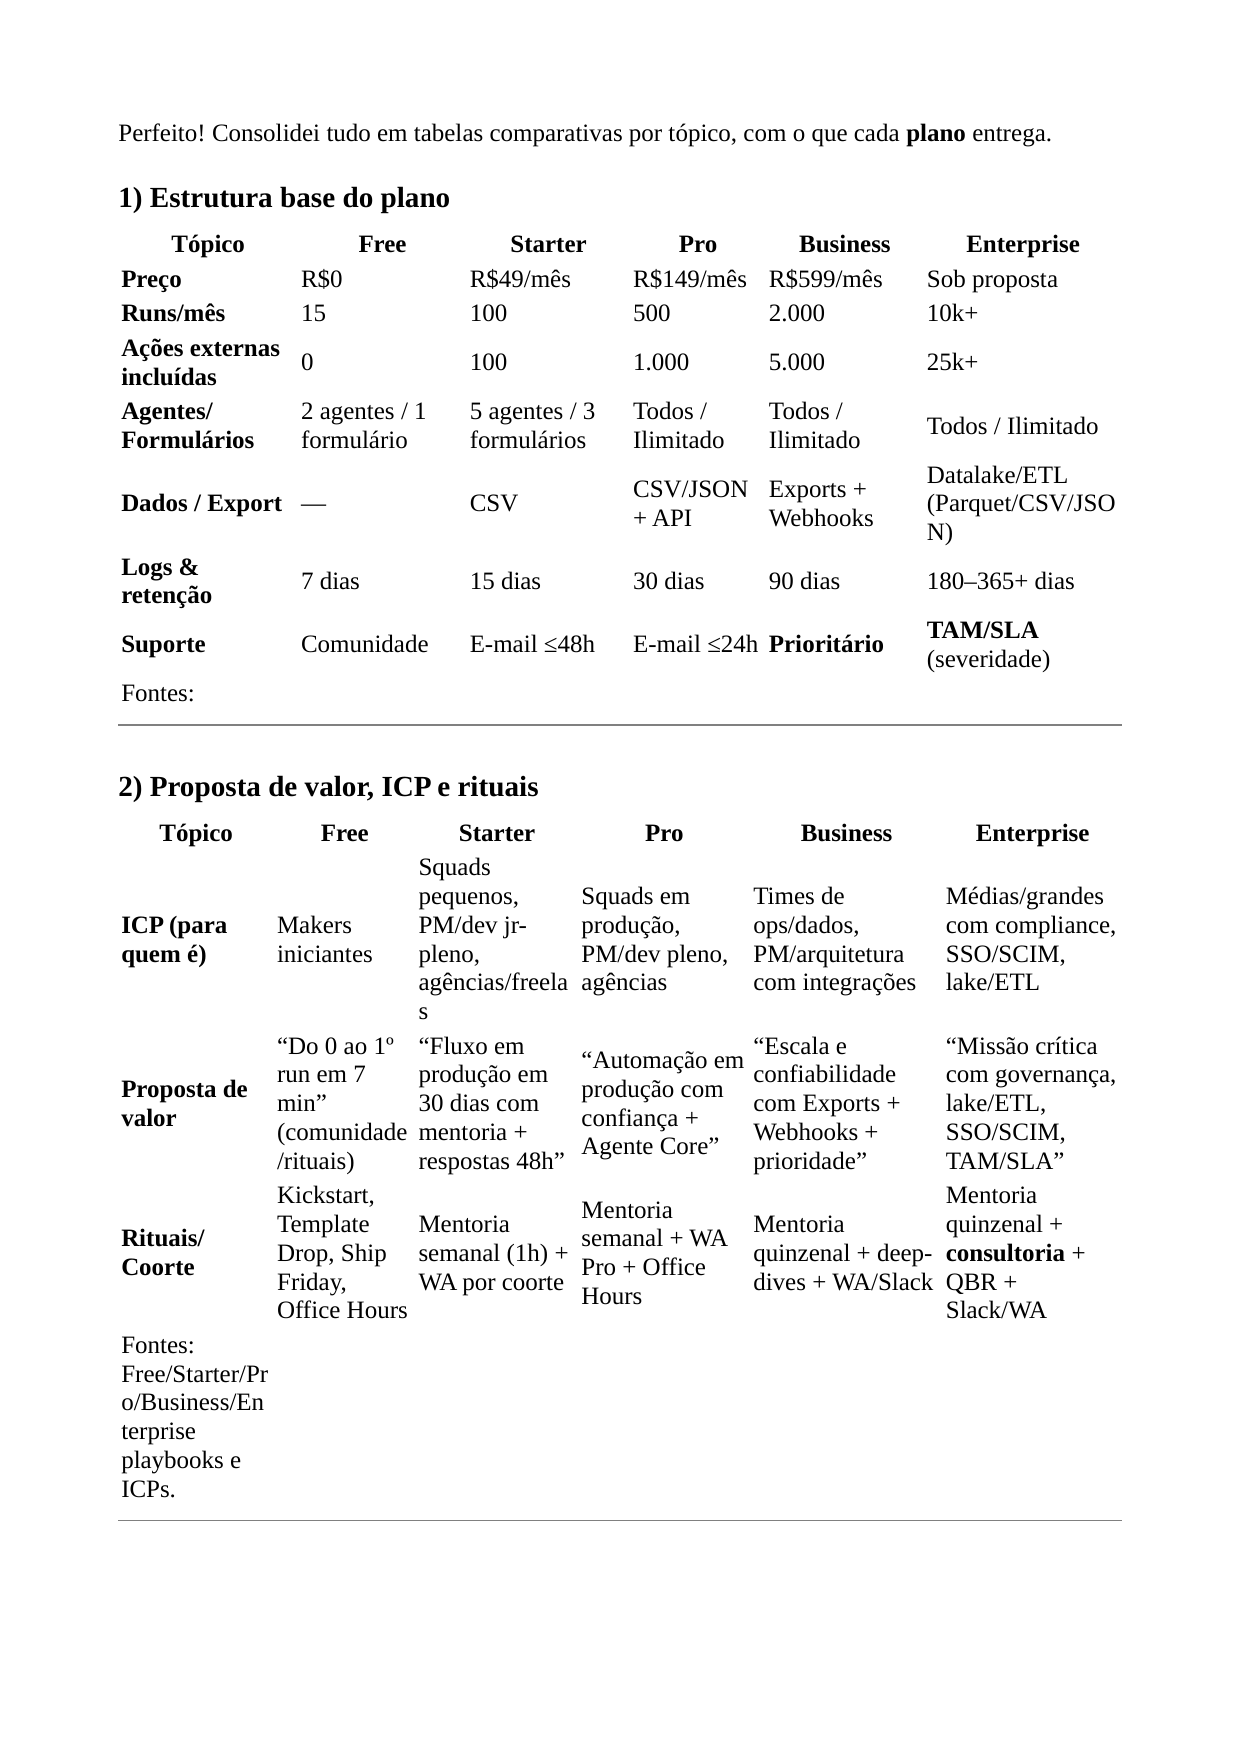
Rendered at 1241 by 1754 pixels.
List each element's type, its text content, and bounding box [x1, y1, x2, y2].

table_header Starter [467, 226, 630, 261]
table_cell [298, 676, 467, 710]
table_cell 90 dias [766, 549, 924, 612]
table_header Tópico [118, 815, 274, 849]
table_cell R$0 [298, 261, 467, 296]
table_cell CSV [467, 457, 630, 549]
table_cell 100 [467, 330, 630, 393]
table_cell Todos / Ilimitado [766, 394, 924, 457]
table_cell Suporte [118, 612, 298, 676]
table_header Business [750, 815, 943, 849]
table_cell Agentes/Formulários [118, 394, 298, 457]
table_cell CSV/JSON + API [630, 457, 766, 549]
table_cell “Missão crítica com governança, lake/ETL, SSO/SCIM, TAM/SLA” [943, 1028, 1122, 1177]
table_cell 5.000 [766, 330, 924, 393]
table_cell 10k+ [924, 296, 1122, 330]
table_cell Preço [118, 261, 298, 296]
table_cell [924, 676, 1122, 710]
table_cell R$49/mês [467, 261, 630, 296]
table_header Pro [630, 226, 766, 261]
table_cell 2 agentes / 1 formulário [298, 394, 467, 457]
table_header Enterprise [924, 226, 1122, 261]
table_cell Datalake/ETL (Parquet/CSV/JSON) [924, 457, 1122, 549]
table_header Enterprise [943, 815, 1122, 849]
table_cell Makers iniciantes [274, 850, 415, 1028]
table_header Free [298, 226, 467, 261]
table_cell [467, 676, 630, 710]
table_cell — [298, 457, 467, 549]
table_cell Fontes: Free/Starter/Pro/Business/Enterprise playbooks e ICPs. [118, 1327, 274, 1505]
table_cell [415, 1327, 578, 1505]
table_cell 5 agentes / 3 formulários [467, 394, 630, 457]
table_cell Ações externas incluídas [118, 330, 298, 393]
table_cell “Automação em produção com confiança + Agente Core” [578, 1028, 750, 1177]
table_cell Dados / Export [118, 457, 298, 549]
table_cell 100 [467, 296, 630, 330]
table_cell “Escala e confiabilidade com Exports + Webhooks + prioridade” [750, 1028, 943, 1177]
table_cell Mentoria semanal + WA Pro + Office Hours [578, 1178, 750, 1327]
table_cell Proposta de valor [118, 1028, 274, 1177]
table_cell Mentoria quinzenal + consultoria + QBR + Slack/WA [943, 1178, 1122, 1327]
table_cell E-mail ≤48h [467, 612, 630, 676]
table_header Business [766, 226, 924, 261]
text Perfeito! Consolidei tudo em tabelas comparativas por tópico, com o que cada plano entrega. [118, 118, 1122, 147]
table_cell E-mail ≤24h [630, 612, 766, 676]
table_cell Exports + Webhooks [766, 457, 924, 549]
table_cell 15 [298, 296, 467, 330]
table_cell [578, 1327, 750, 1505]
table_cell Rituais/Coorte [118, 1178, 274, 1327]
table_cell [943, 1327, 1122, 1505]
table_header Free [274, 815, 415, 849]
table_cell Kickstart, Template Drop, Ship Friday, Office Hours [274, 1178, 415, 1327]
table_cell 500 [630, 296, 766, 330]
table_header Pro [578, 815, 750, 849]
table_cell Runs/mês [118, 296, 298, 330]
table_header Tópico [118, 226, 298, 261]
table_cell Mentoria semanal (1h) + WA por coorte [415, 1178, 578, 1327]
table_cell Prioritário [766, 612, 924, 676]
table_cell [766, 676, 924, 710]
table_cell R$599/mês [766, 261, 924, 296]
table_cell 30 dias [630, 549, 766, 612]
table_header Starter [415, 815, 578, 849]
table_cell Comunidade [298, 612, 467, 676]
table_cell 25k+ [924, 330, 1122, 393]
table_cell R$149/mês [630, 261, 766, 296]
table_cell TAM/SLA (severidade) [924, 612, 1122, 676]
table_cell 7 dias [298, 549, 467, 612]
table_cell 2.000 [766, 296, 924, 330]
subtitle 2) Proposta de valor, ICP e rituais [118, 769, 1122, 802]
subtitle 1) Estrutura base do plano [118, 180, 1122, 214]
table_cell Squads em produção, PM/dev pleno, agências [578, 850, 750, 1028]
table_cell [274, 1327, 415, 1505]
table_cell [630, 676, 766, 710]
table_cell 1.000 [630, 330, 766, 393]
table_cell “Do 0 ao 1º run em 7 min” (comunidade/rituais) [274, 1028, 415, 1177]
table_cell 180–365+ dias [924, 549, 1122, 612]
table_cell ICP (para quem é) [118, 850, 274, 1028]
table_cell Mentoria quinzenal + deep-dives + WA/Slack [750, 1178, 943, 1327]
table_cell Squads pequenos, PM/dev jr-pleno, agências/freelas [415, 850, 578, 1028]
table_cell Fontes: [118, 676, 298, 710]
table_cell Logs & retenção [118, 549, 298, 612]
table_cell 15 dias [467, 549, 630, 612]
table_cell 0 [298, 330, 467, 393]
table_cell Todos / Ilimitado [630, 394, 766, 457]
table_cell Médias/grandes com compliance, SSO/SCIM, lake/ETL [943, 850, 1122, 1028]
table_cell “Fluxo em produção em 30 dias com mentoria + respostas 48h” [415, 1028, 578, 1177]
table_cell [750, 1327, 943, 1505]
table_cell Sob proposta [924, 261, 1122, 296]
table_cell Times de ops/dados, PM/arquitetura com integrações [750, 850, 943, 1028]
table_cell Todos / Ilimitado [924, 394, 1122, 457]
